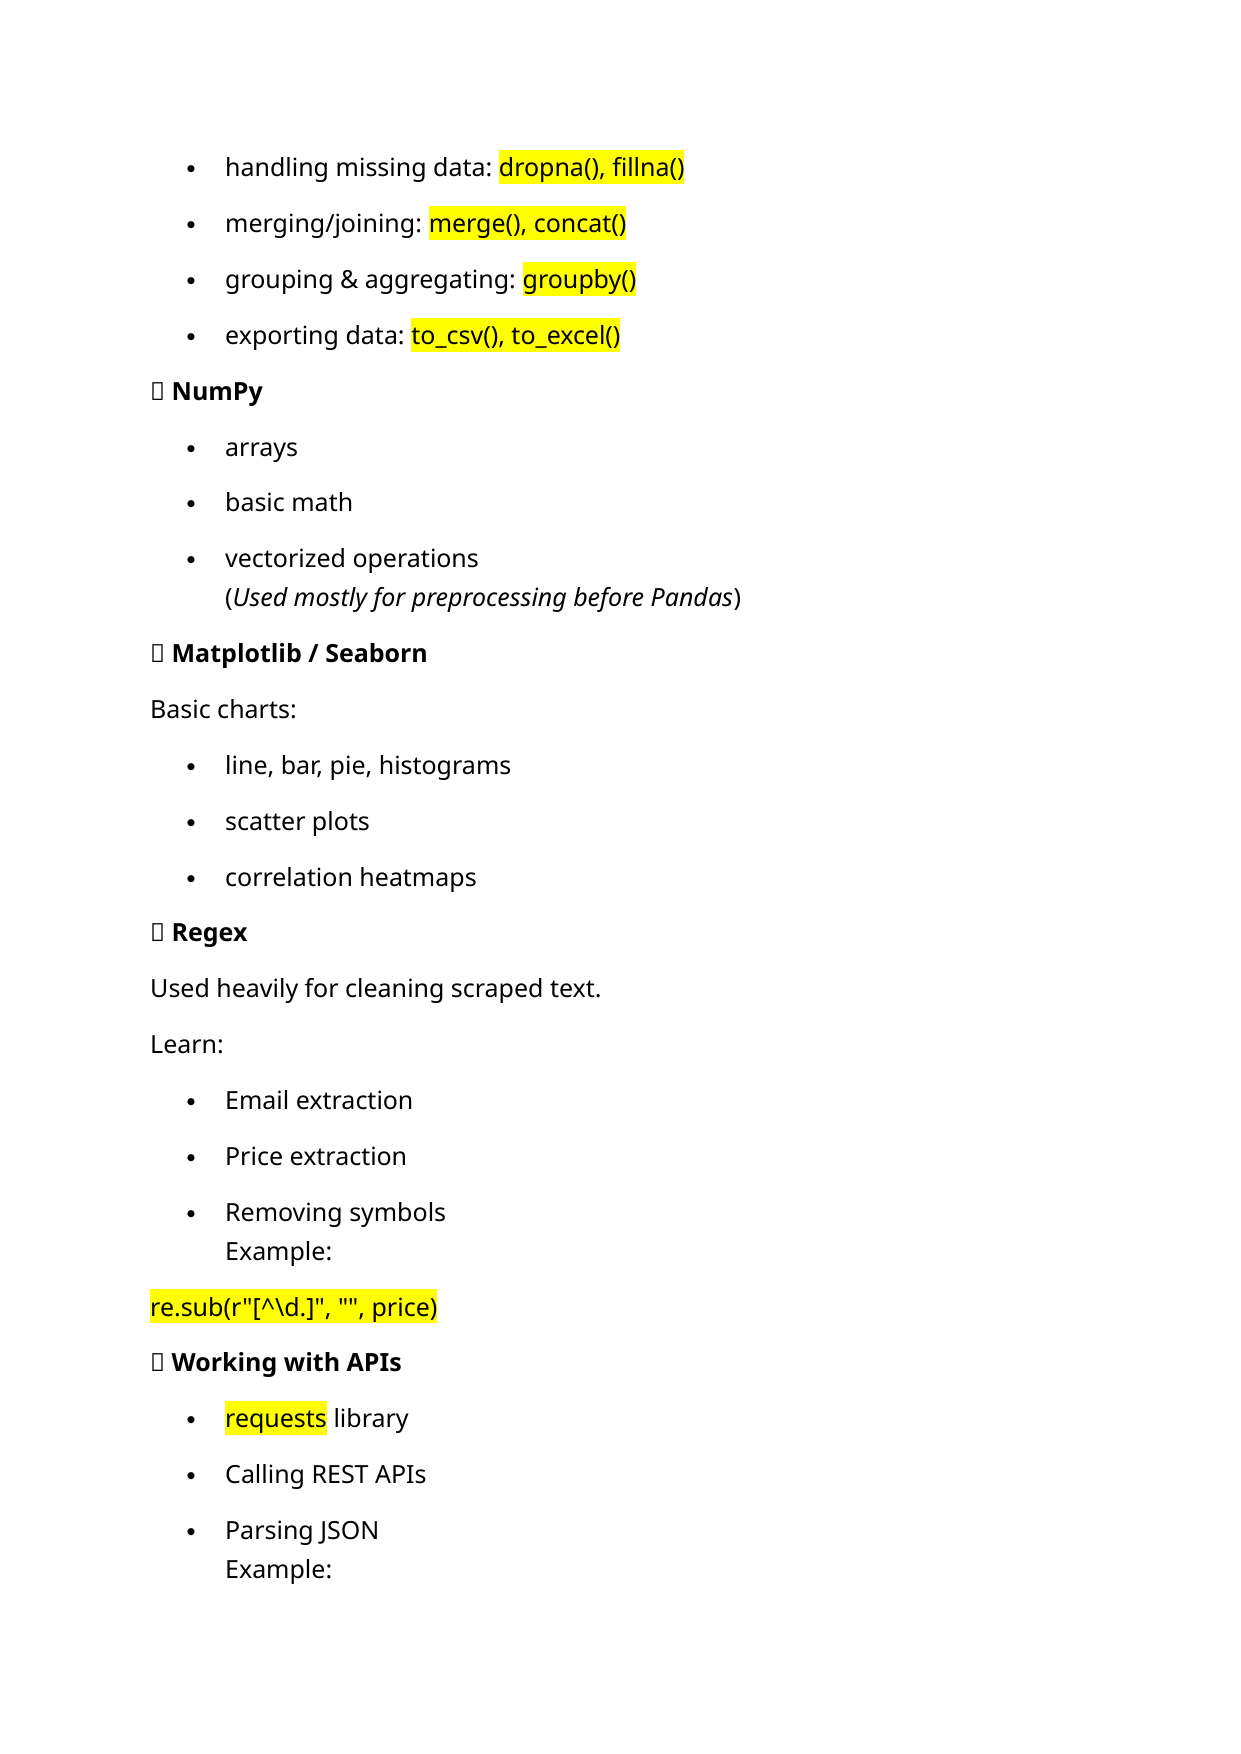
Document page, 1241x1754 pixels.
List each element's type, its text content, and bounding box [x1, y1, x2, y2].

list arrays [187, 429, 1090, 463]
list exporting data: to_csv(), to_excel() [187, 317, 1090, 352]
list requests library [187, 1401, 1090, 1435]
text re.sub(r"[^\d.]", "", price) [150, 1289, 1090, 1323]
list merging/joining: merge(), concat() [187, 206, 1090, 240]
text Basic charts: [150, 692, 1090, 726]
text 🔥 Regex [150, 915, 1090, 949]
text 🔥 Matplotlib / Seaborn [150, 636, 1090, 670]
list Calling REST APIs [187, 1457, 1090, 1491]
list correlation heatmaps [187, 859, 1090, 893]
list basic math [187, 485, 1090, 519]
list vectorized operations (Used mostly for preprocessing before Pandas) [187, 541, 1090, 614]
list grouping & aggregating: groupby() [187, 262, 1090, 296]
text 🔥 NumPy [150, 373, 1090, 407]
text 🔥 Working with APIs [150, 1345, 1090, 1379]
text Used heavily for cleaning scraped text. [150, 971, 1090, 1005]
list scatter plots [187, 803, 1090, 837]
list Parsing JSON Example: [187, 1512, 1090, 1586]
text Learn: [150, 1027, 1090, 1061]
list Email extraction [187, 1082, 1090, 1117]
list line, bar, pie, histograms [187, 747, 1090, 782]
list Removing symbols Example: [187, 1194, 1090, 1267]
list Price extraction [187, 1138, 1090, 1172]
list handling missing data: dropna(), fillna() [187, 150, 1090, 184]
